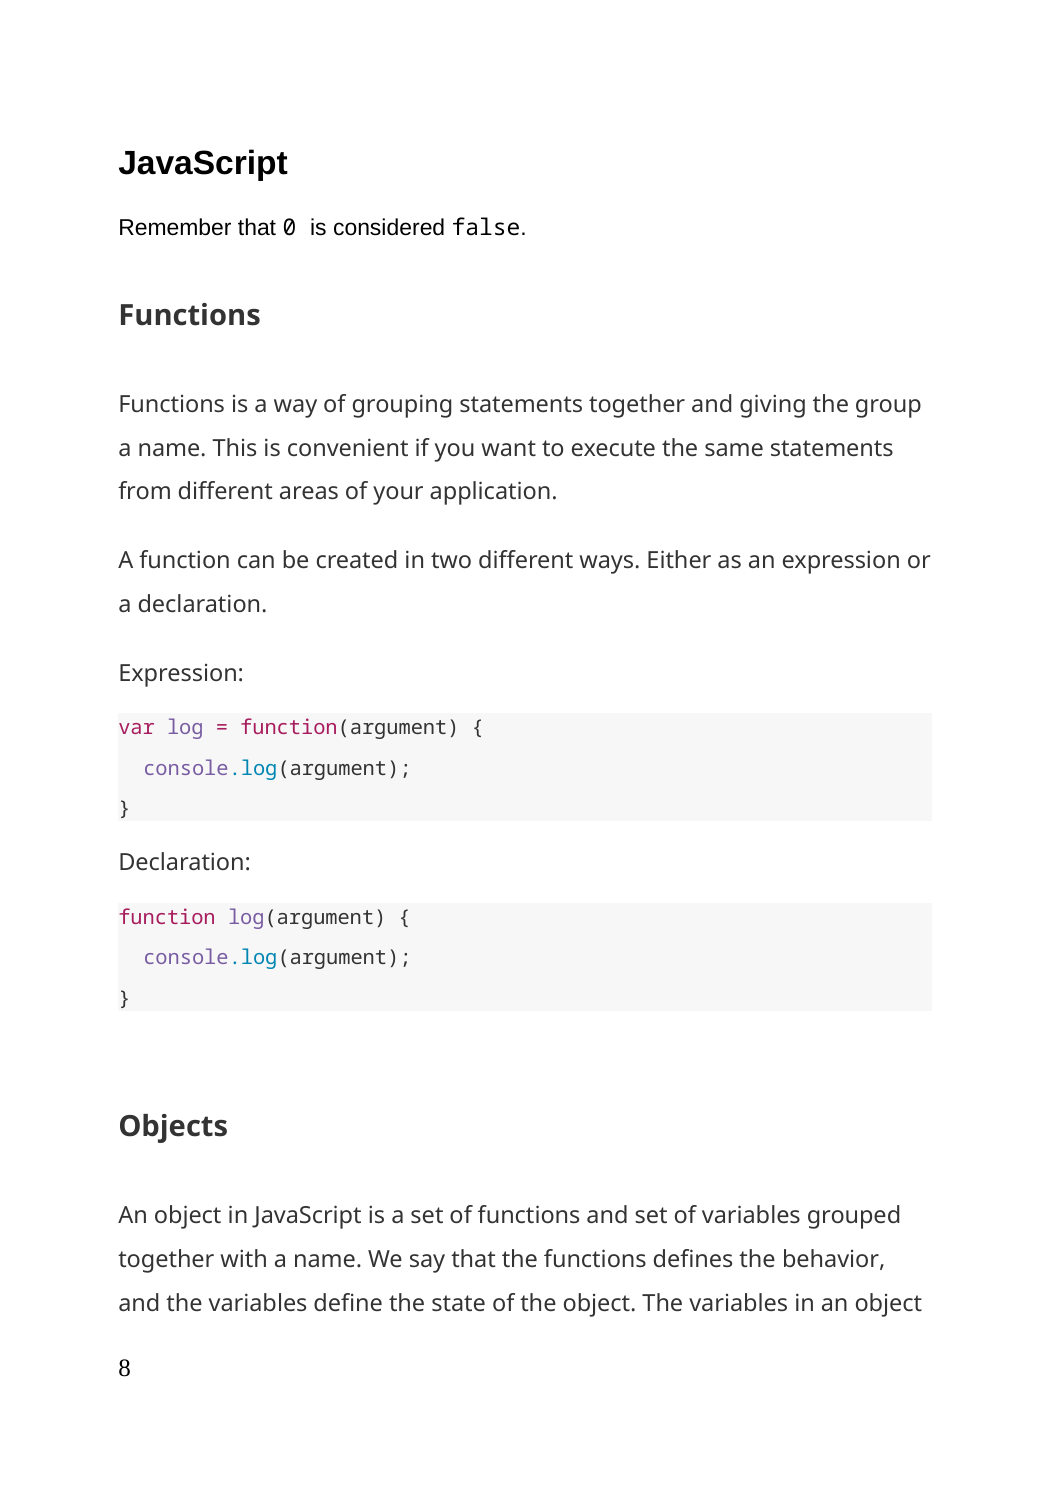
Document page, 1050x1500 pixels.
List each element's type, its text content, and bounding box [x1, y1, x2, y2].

text console.log(argument); [118, 753, 932, 781]
text A function can be created in two different ways. Either as an expression or a declaration. [118, 532, 932, 619]
text Functions is a way of grouping statements together and giving the group a name. This is convenient if you want to execute the same statements from different areas of your application. [118, 376, 932, 507]
text } [118, 983, 932, 1011]
subtitle Functions [118, 294, 932, 333]
text Declaration: [118, 834, 932, 878]
text var log = function(argument) { [118, 713, 932, 741]
text console.log(argument); [118, 943, 932, 971]
text } [118, 794, 932, 821]
text Remember that 0 is considered false. [118, 211, 932, 242]
text function log(argument) { [118, 903, 932, 930]
text Expression: [118, 644, 932, 688]
text An object in JavaScript is a set of functions and set of variables grouped together with a name. We say that the functions defines the behavior, and the variables define the state of the object. The variables in an object [118, 1187, 932, 1318]
subtitle Objects [118, 1105, 932, 1145]
